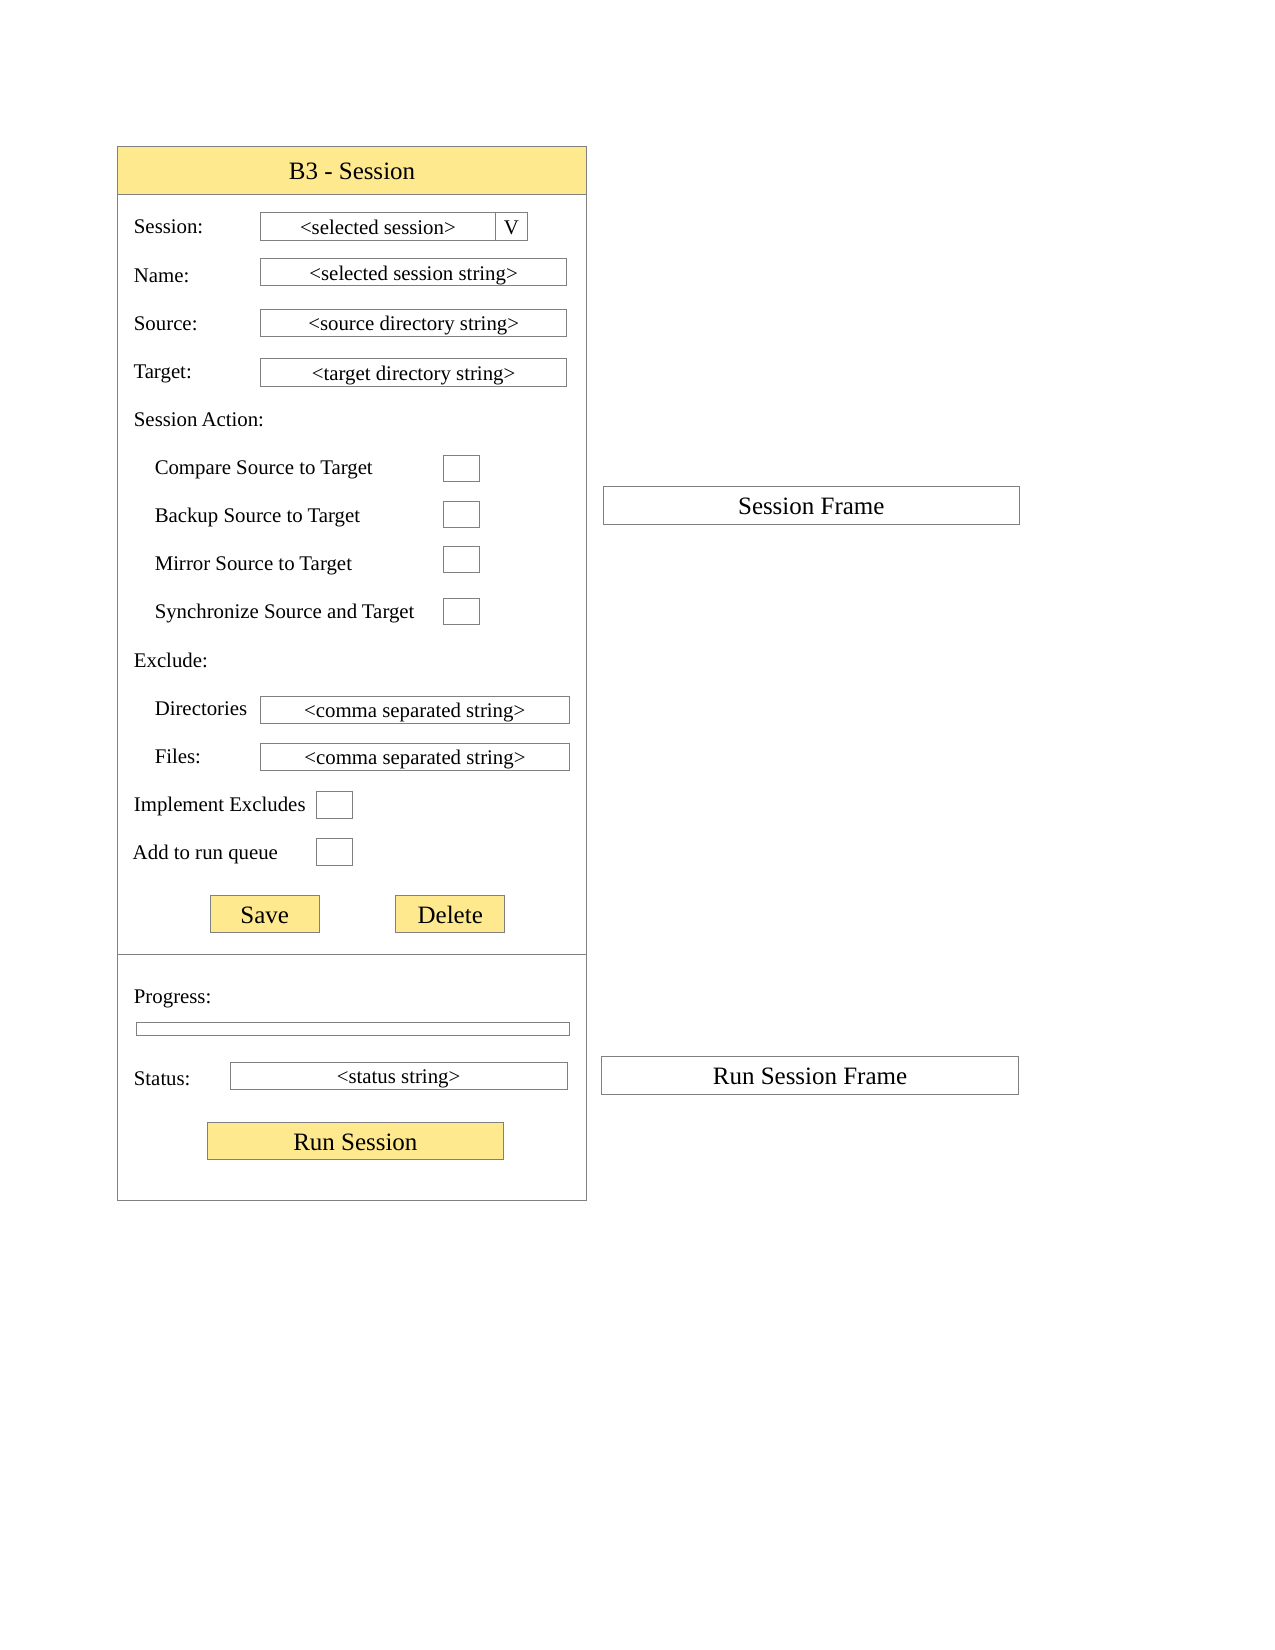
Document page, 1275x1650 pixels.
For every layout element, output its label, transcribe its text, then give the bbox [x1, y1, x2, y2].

text Backup Source to Target [444, 503, 479, 527]
text Directories [570, 696, 586, 720]
text Session: [118, 214, 260, 238]
text Exclude: [118, 647, 586, 672]
text Files: [261, 744, 569, 768]
text Add to run queue [118, 840, 316, 864]
text [587, 551, 1157, 575]
text Directories [261, 697, 569, 720]
text [587, 647, 1157, 672]
text Status: [231, 1066, 567, 1089]
text Session: [528, 214, 586, 238]
text Session: [261, 214, 495, 238]
text Directories [118, 696, 260, 720]
text [587, 262, 1157, 287]
text [353, 840, 586, 864]
text [444, 599, 479, 623]
text [317, 840, 352, 864]
text Progress: [118, 984, 586, 1008]
text Session: [496, 214, 527, 238]
text Directories [587, 696, 1157, 720]
text [480, 455, 586, 479]
text [444, 456, 479, 479]
text Compare Source to Target [118, 455, 443, 479]
text Mirror Source to Target [118, 551, 586, 575]
text Backup Source to Target [604, 503, 1019, 524]
text Files: [570, 744, 586, 768]
text Files: [118, 744, 260, 768]
text [587, 599, 1157, 623]
text Files: [587, 744, 1157, 768]
text [317, 792, 352, 816]
text Backup Source to Target [118, 503, 443, 527]
text Target: [587, 359, 1157, 383]
text Source: [261, 311, 566, 335]
text [587, 840, 1157, 864]
text [587, 984, 1157, 1008]
text Status: [587, 1066, 601, 1090]
text [480, 599, 586, 623]
text Source: [587, 311, 1157, 335]
text Status: [118, 1066, 230, 1090]
text Session: [587, 214, 1157, 238]
text Backup Source to Target [587, 503, 1157, 527]
text Implement Excludes [118, 792, 316, 816]
text [353, 792, 586, 816]
text Name: [118, 262, 586, 287]
text Target: [567, 359, 586, 383]
text Source: [567, 311, 586, 335]
text [587, 407, 1157, 431]
text [587, 455, 1157, 479]
text Target: [261, 359, 566, 383]
text Status: [1019, 1066, 1157, 1090]
text Target: [118, 359, 260, 383]
text Status: [602, 1066, 1018, 1090]
text Synchronize Source and Target [118, 599, 443, 623]
text [587, 792, 1157, 816]
text Source: [118, 311, 260, 335]
text Backup Source to Target [480, 503, 586, 527]
text Status: [568, 1066, 586, 1090]
text Session Action: [118, 407, 586, 431]
